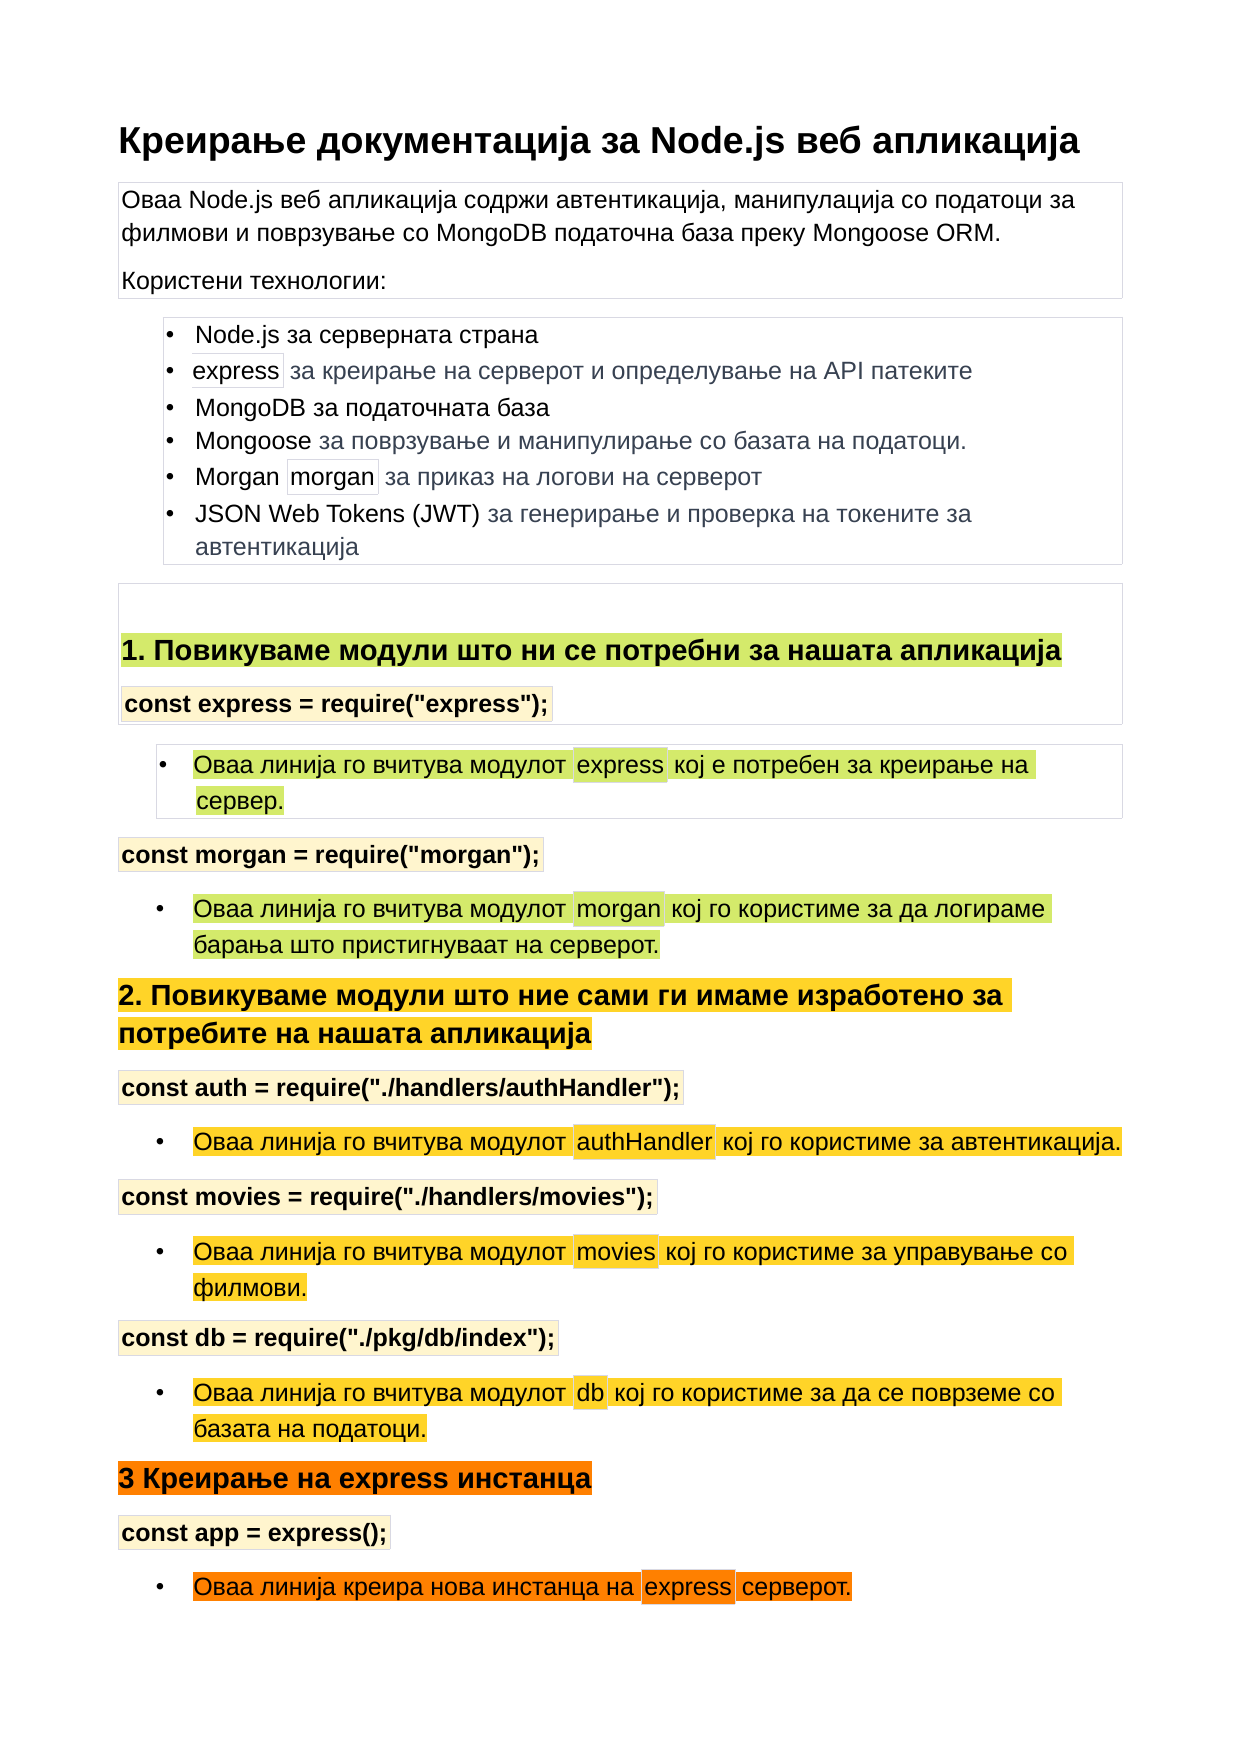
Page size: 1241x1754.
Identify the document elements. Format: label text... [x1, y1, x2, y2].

list MongoDB за податочната база [164, 390, 1122, 422]
text const express = require("express"); [119, 683, 1122, 724]
list кој го користиме за автентикација. [716, 1124, 1122, 1159]
text Креирање документација за Node.js веб апликација [118, 118, 1122, 161]
text 3 Креирање на express инстанца [118, 1461, 1122, 1495]
text const app = express(); [119, 1516, 390, 1549]
text 2. Повикуваме модули што ниe сами ги имаме изработено за потребите на нашата апликација [118, 978, 1122, 1050]
text [658, 1179, 1122, 1214]
text const movies = require("./handlers/movies"); [119, 1180, 657, 1214]
list express за креирање на серверот и определување на API патеките [164, 350, 1122, 387]
text Оваа Node.js веб апликација содржи автентикација, манипулација со податоци за филмови и поврзување со MongoDB податочна база преку Mongoose ORM. [119, 183, 1122, 247]
list authHandler [574, 1125, 715, 1159]
list Morgan morgan за приказ на логови на серверот [164, 456, 1122, 494]
text [544, 837, 1122, 872]
list express [642, 1570, 735, 1604]
list Node.js за серверната страна [164, 318, 1122, 348]
list Оваа линија го вчитува модулот express кој е потребен за креирање на сервер. [157, 745, 1122, 818]
text [559, 1320, 1122, 1355]
text 1. Повикуваме модули што ни се потребни за нашата апликација [119, 630, 1122, 667]
text Користени технологии: [119, 263, 1122, 298]
list Оваа линија го вчитува модулот [156, 1124, 573, 1159]
text [391, 1514, 1122, 1549]
list серверот. [736, 1569, 1122, 1604]
text const auth = require("./handlers/authHandler"); [119, 1071, 683, 1104]
text const db = require("./pkg/db/index"); [119, 1321, 558, 1355]
list Оваа линија го вчитува модулот movies кој го користиме за управување со филмови. [156, 1233, 1122, 1301]
text const morgan = require("morgan"); [119, 838, 543, 871]
text [684, 1070, 1122, 1104]
list Оваа линија го вчитува модулот db кој го користиме за да се поврземе со базата на податоци. [156, 1375, 1122, 1442]
list Оваа линија го вчитува модулот morgan кој го користиме за да логираме барања што пристигнуваат на серверот. [156, 891, 1122, 959]
list JSON Web Tokens (JWT) за генерирање и проверка на токените за автентикација [164, 496, 1122, 564]
list Mongoose за поврзување и манипулирање со базата на податоци. [164, 423, 1122, 455]
list Оваа линија креира нова инстанца на [156, 1569, 641, 1604]
